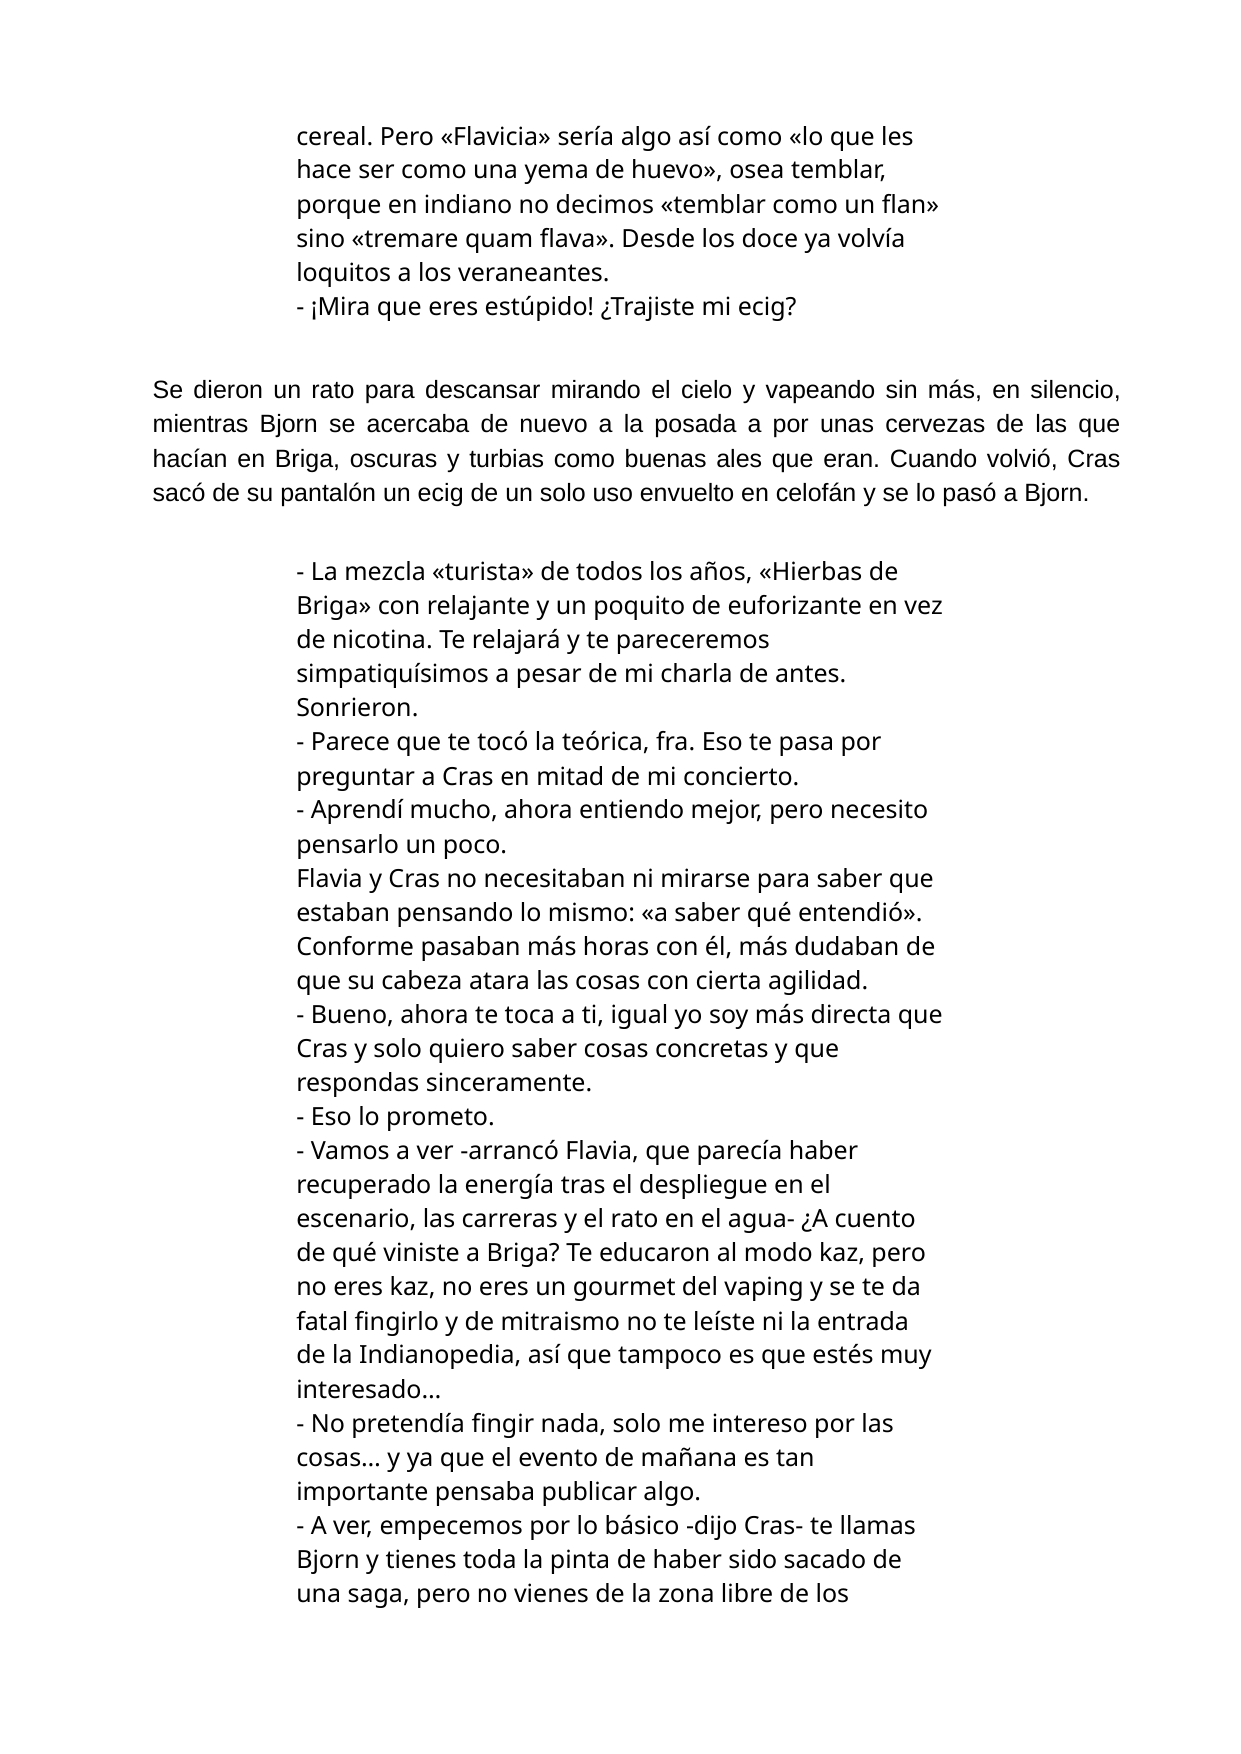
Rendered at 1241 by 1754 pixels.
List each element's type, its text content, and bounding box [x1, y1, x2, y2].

text - La mezcla «turista» de todos los años, «Hierbas de Briga» con relajante y un poquito de euforizante en vez de nicotina. Te relajará y te pareceremos simpatiquísimos a pesar de mi charla de antes. Sonrieron. - Parece que te tocó la teórica, fra. Eso te pasa por preguntar a Cras en mitad de mi concierto. - Aprendí mucho, ahora entiendo mejor, pero necesito pensarlo un poco. Flavia y Cras no necesitaban ni mirarse para saber que estaban pensando lo mismo: «a saber qué entendió». Conforme pasaban más horas con él, más dudaban de que su cabeza atara las cosas con cierta agilidad. - Bueno, ahora te toca a ti, igual yo soy más directa que Cras y solo quiero saber cosas concretas y que respondas sinceramente. - Eso lo prometo. - Vamos a ver -arrancó Flavia, que parecía haber recuperado la energía tras el despliegue en el escenario, las carreras y el rato en el agua- ¿A cuento de qué viniste a Briga? Te educaron al modo kaz, pero no eres kaz, no eres un gourmet del vaping y se te da fatal fingirlo y de mitraismo no te leíste ni la entrada de la Indianopedia, así que tampoco es que estés muy interesado… - No pretendía fingir nada, solo me intereso por las cosas… y ya que el evento de mañana es tan importante pensaba publicar algo. - A ver, empecemos por lo básico -dijo Cras- te llamas Bjorn y tienes toda la pinta de haber sido sacado de una saga, pero no vienes de la zona libre de los [296, 554, 944, 1610]
text Se dieron un rato para descansar mirando el cielo y vapeando sin más, en silencio, mientras Bjorn se acercaba de nuevo a la posada a por unas cervezas de las que hacían en Briga, oscuras y turbias como buenas ales que eran. Cuando volvió, Cras sacó de su pantalón un ecig de un solo uso envuelto en celofán y se lo pasó a Bjorn. [152, 369, 1122, 507]
text cereal. Pero «Flavicia» sería algo así como «lo que les hace ser como una yema de huevo», osea temblar, porque en indiano no decimos «temblar como un flan» sino «tremare quam flava». Desde los doce ya volvía loquitos a los veraneantes. - ¡Mira que eres estúpido! ¿Trajiste mi ecig? [296, 118, 944, 322]
